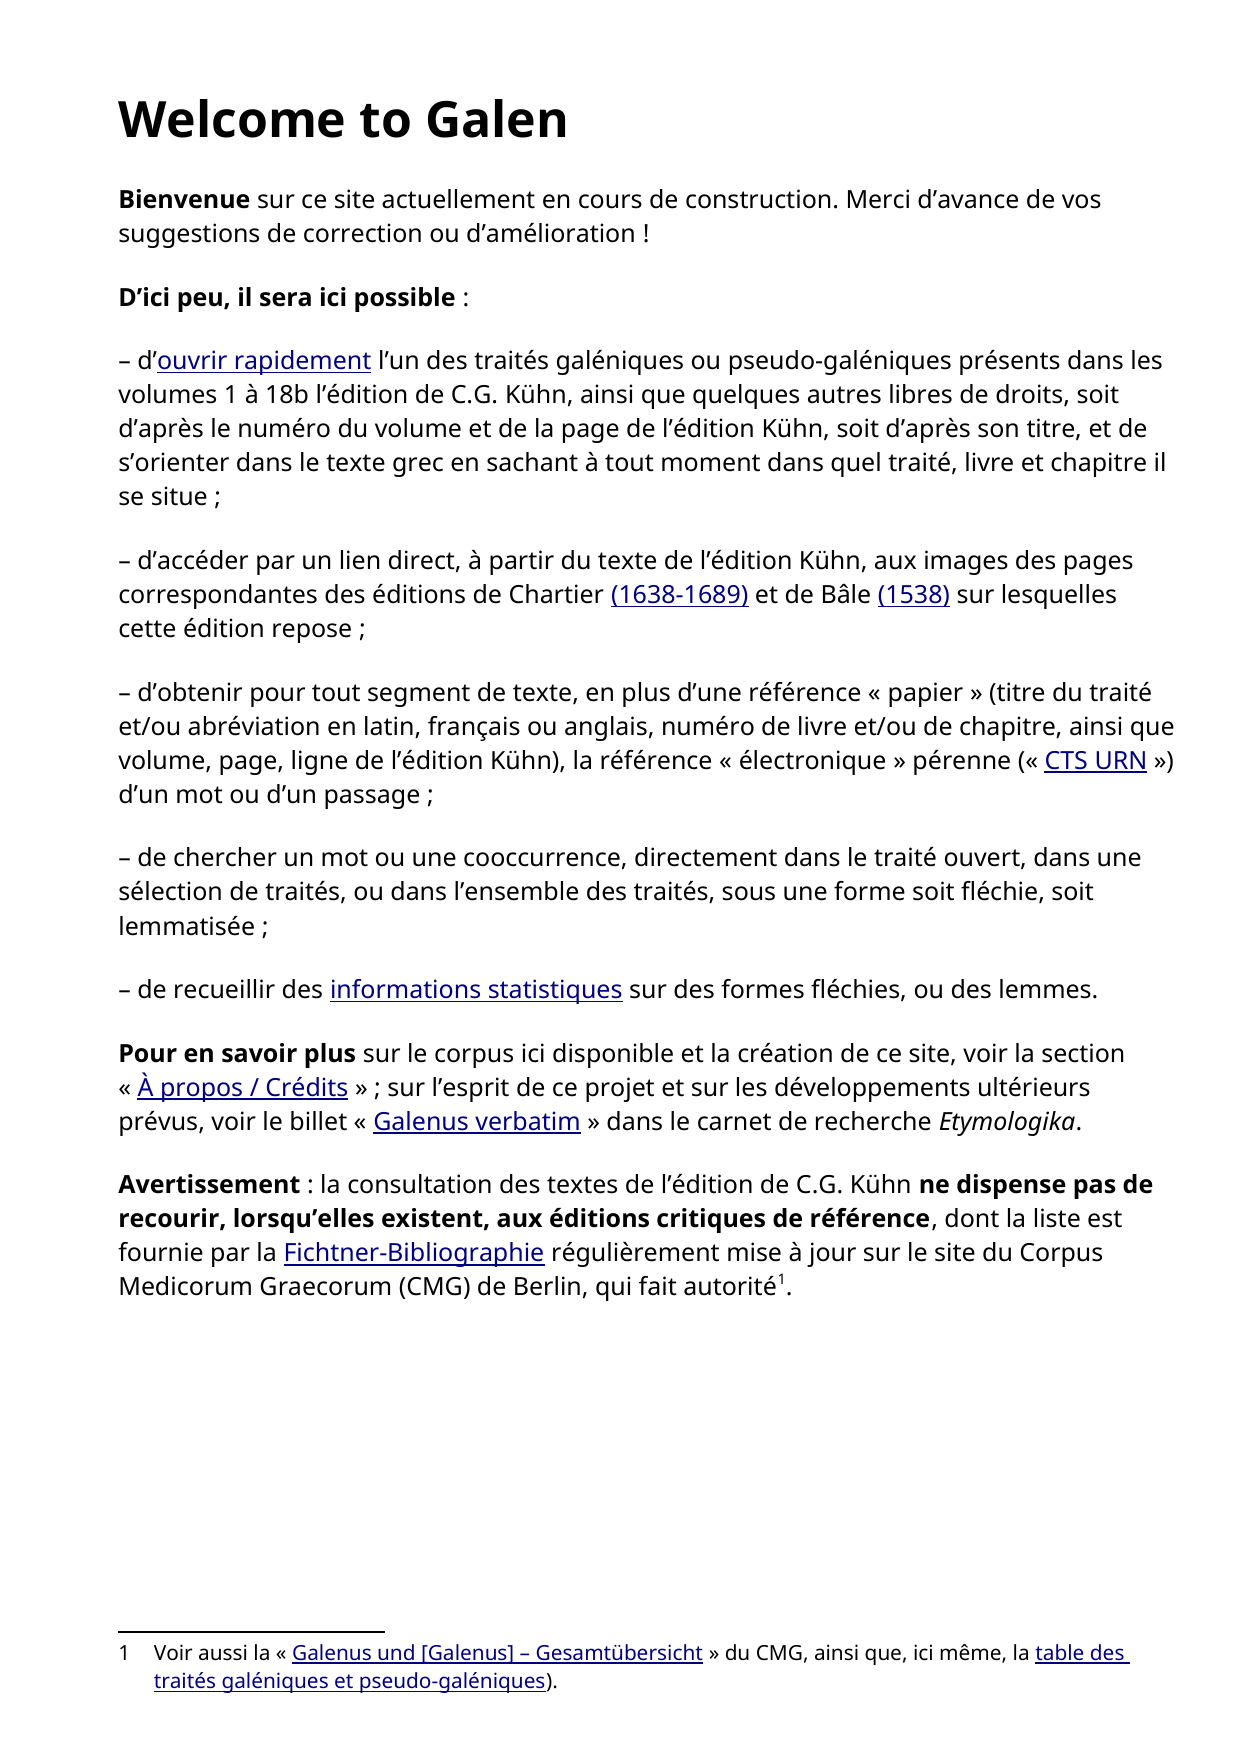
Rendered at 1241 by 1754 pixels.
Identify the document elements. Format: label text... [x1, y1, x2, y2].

text – de recueillir des informations statistiques sur des formes fléchies, ou des lemmes. [118, 972, 1181, 1006]
text Pour en savoir plus sur le corpus ici disponible et la création de ce site, voir la section « À propos / Crédits » ; sur l’esprit de ce projet et sur les développements ultérieurs prévus, voir le billet « Galenus verbatim » dans le carnet de recherche Etymologika. [118, 1035, 1181, 1137]
subtitle Welcome to Galen [118, 84, 1181, 152]
text Avertissement : la consultation des textes de l’édition de C.G. Kühn ne dispense pas de recourir, lorsqu’elles existent, aux éditions critiques de référence, dont la liste est fournie par la Fichtner-Bibliographie régulièrement mise à jour sur le site du Corpus Medicorum Graecorum (CMG) de Berlin, qui fait autorité. [118, 1167, 1181, 1303]
text – de chercher un mot ou une cooccurrence, directement dans le traité ouvert, dans une sélection de traités, ou dans l’ensemble des traités, sous une forme soit fléchie, soit lemmatisée ; [118, 840, 1181, 942]
text Bienvenue sur ce site actuellement en cours de construction. Merci d’avance de vos suggestions de correction ou d’amélioration ! [118, 182, 1181, 250]
text Voir aussi la « Galenus und [Galenus] – Gesamtübersicht » du CMG, ainsi que, ici même, la table des traités galéniques et pseudo-galéniques). [118, 1638, 1181, 1695]
text D’ici peu, il sera ici possible : [118, 279, 1181, 313]
text – d’accéder par un lien direct, à partir du texte de l’édition Kühn, aux images des pages correspondantes des éditions de Chartier (1638-1689) et de Bâle (1538) sur lesquelles cette édition repose ; [118, 543, 1181, 645]
text – d’obtenir pour tout segment de texte, en plus d’une référence « papier » (titre du traité et/ou abréviation en latin, français ou anglais, numéro de livre et/ou de chapitre, ainsi que volume, page, ligne de l’édition Kühn), la référence « électronique » pérenne (« CTS URN ») d’un mot ou d’un passage ; [118, 674, 1181, 811]
text – d’ouvrir rapidement l’un des traités galéniques ou pseudo-galéniques présents dans les volumes 1 à 18b l’édition de C.G. Kühn, ainsi que quelques autres libres de droits, soit d’après le numéro du volume et de la page de l’édition Kühn, soit d’après son titre, et de s’orienter dans le texte grec en sachant à tout moment dans quel traité, livre et chapitre il se situe ; [118, 343, 1181, 513]
